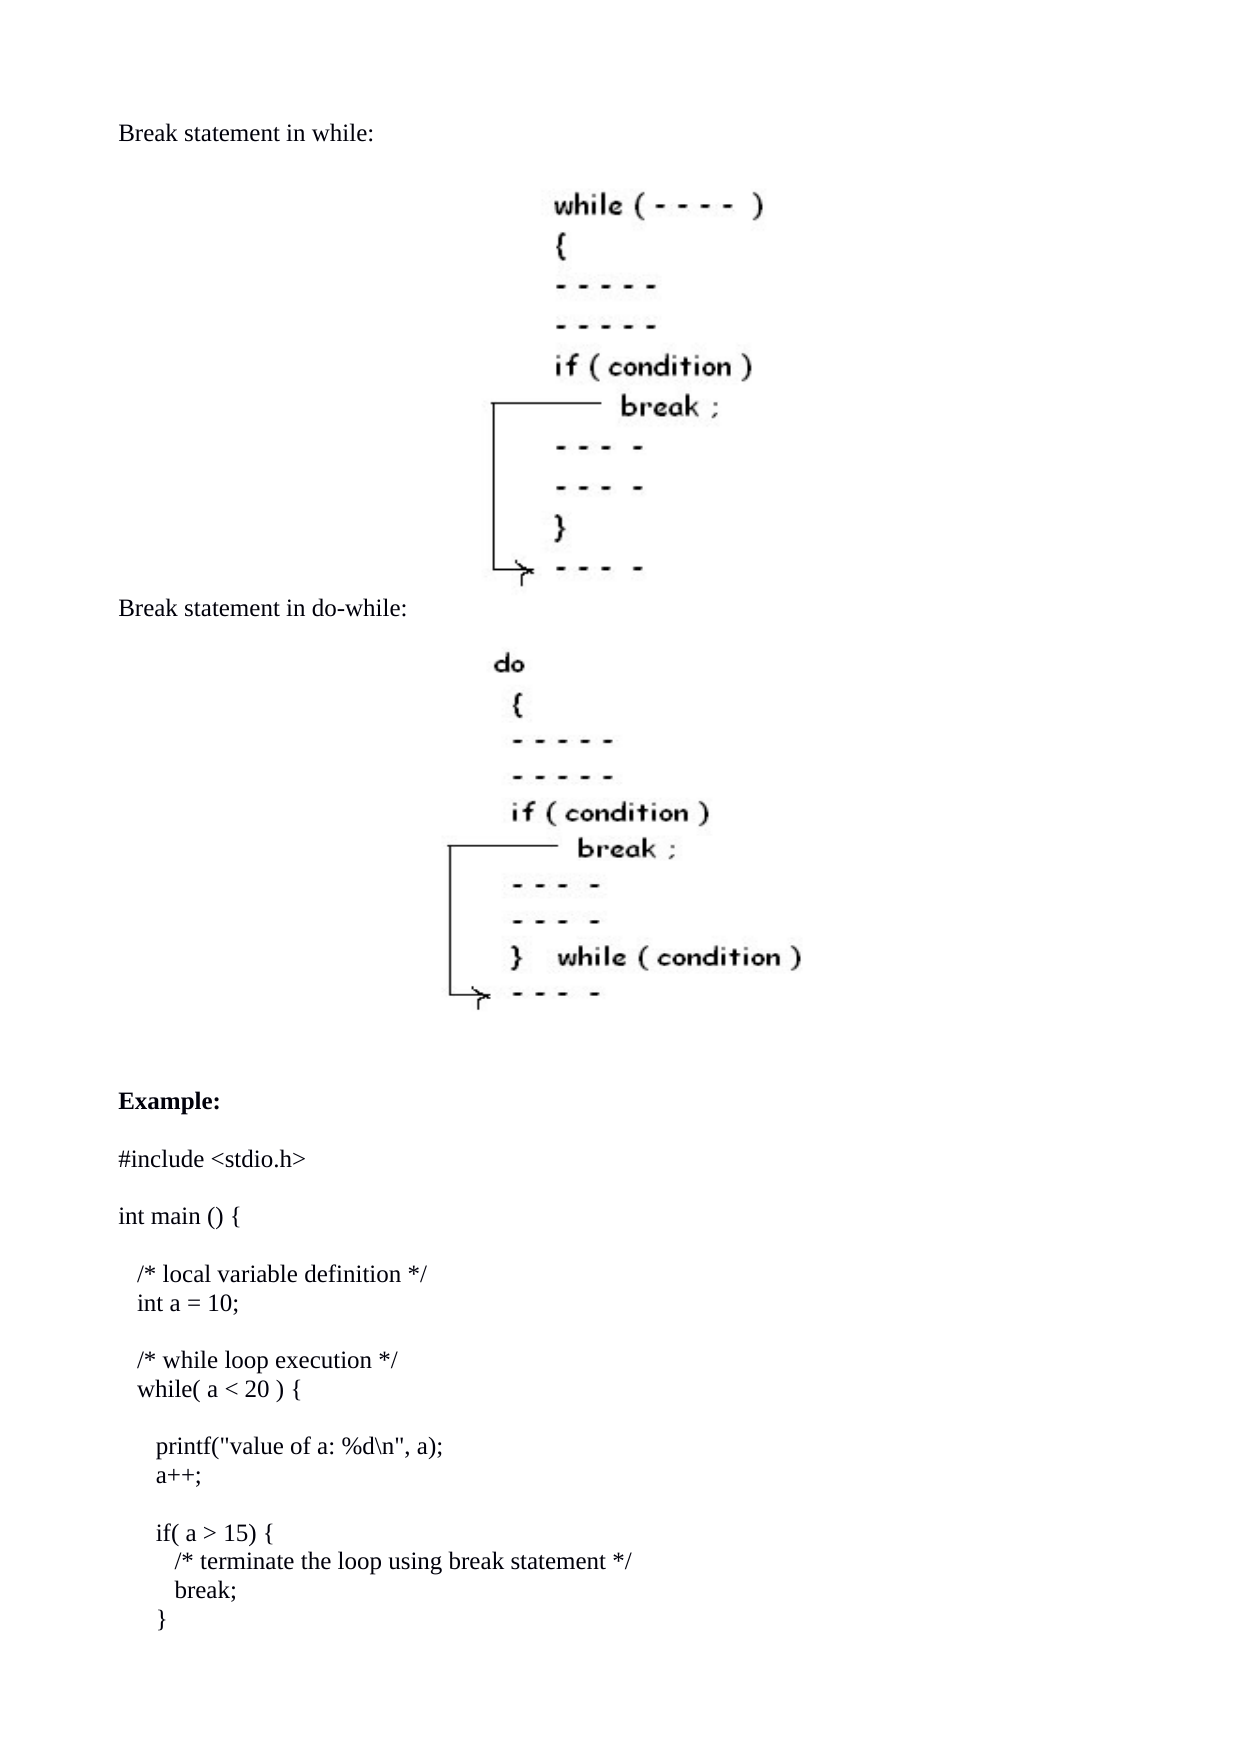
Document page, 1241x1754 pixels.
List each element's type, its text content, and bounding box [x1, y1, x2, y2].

text while( a < 20 ) { [118, 1374, 1122, 1403]
text } [118, 1604, 1122, 1633]
text break; [118, 1575, 1122, 1604]
text Break statement in do-while: [118, 593, 1122, 621]
picture [412, 636, 829, 1032]
text Example: [118, 1086, 1122, 1115]
text #include <stdio.h> [118, 1144, 1122, 1173]
picture [437, 161, 804, 604]
text int a = 10; [118, 1288, 1122, 1316]
text Break statement in while: [118, 118, 1122, 147]
text /* local variable definition */ [118, 1259, 1122, 1288]
text /* terminate the loop using break statement */ [118, 1546, 1122, 1575]
text /* while loop execution */ [118, 1345, 1122, 1374]
text printf("value of a: %d\n", a); [118, 1431, 1122, 1460]
text int main () { [118, 1201, 1122, 1230]
text if( a > 15) { [118, 1518, 1122, 1546]
text a++; [118, 1460, 1122, 1489]
